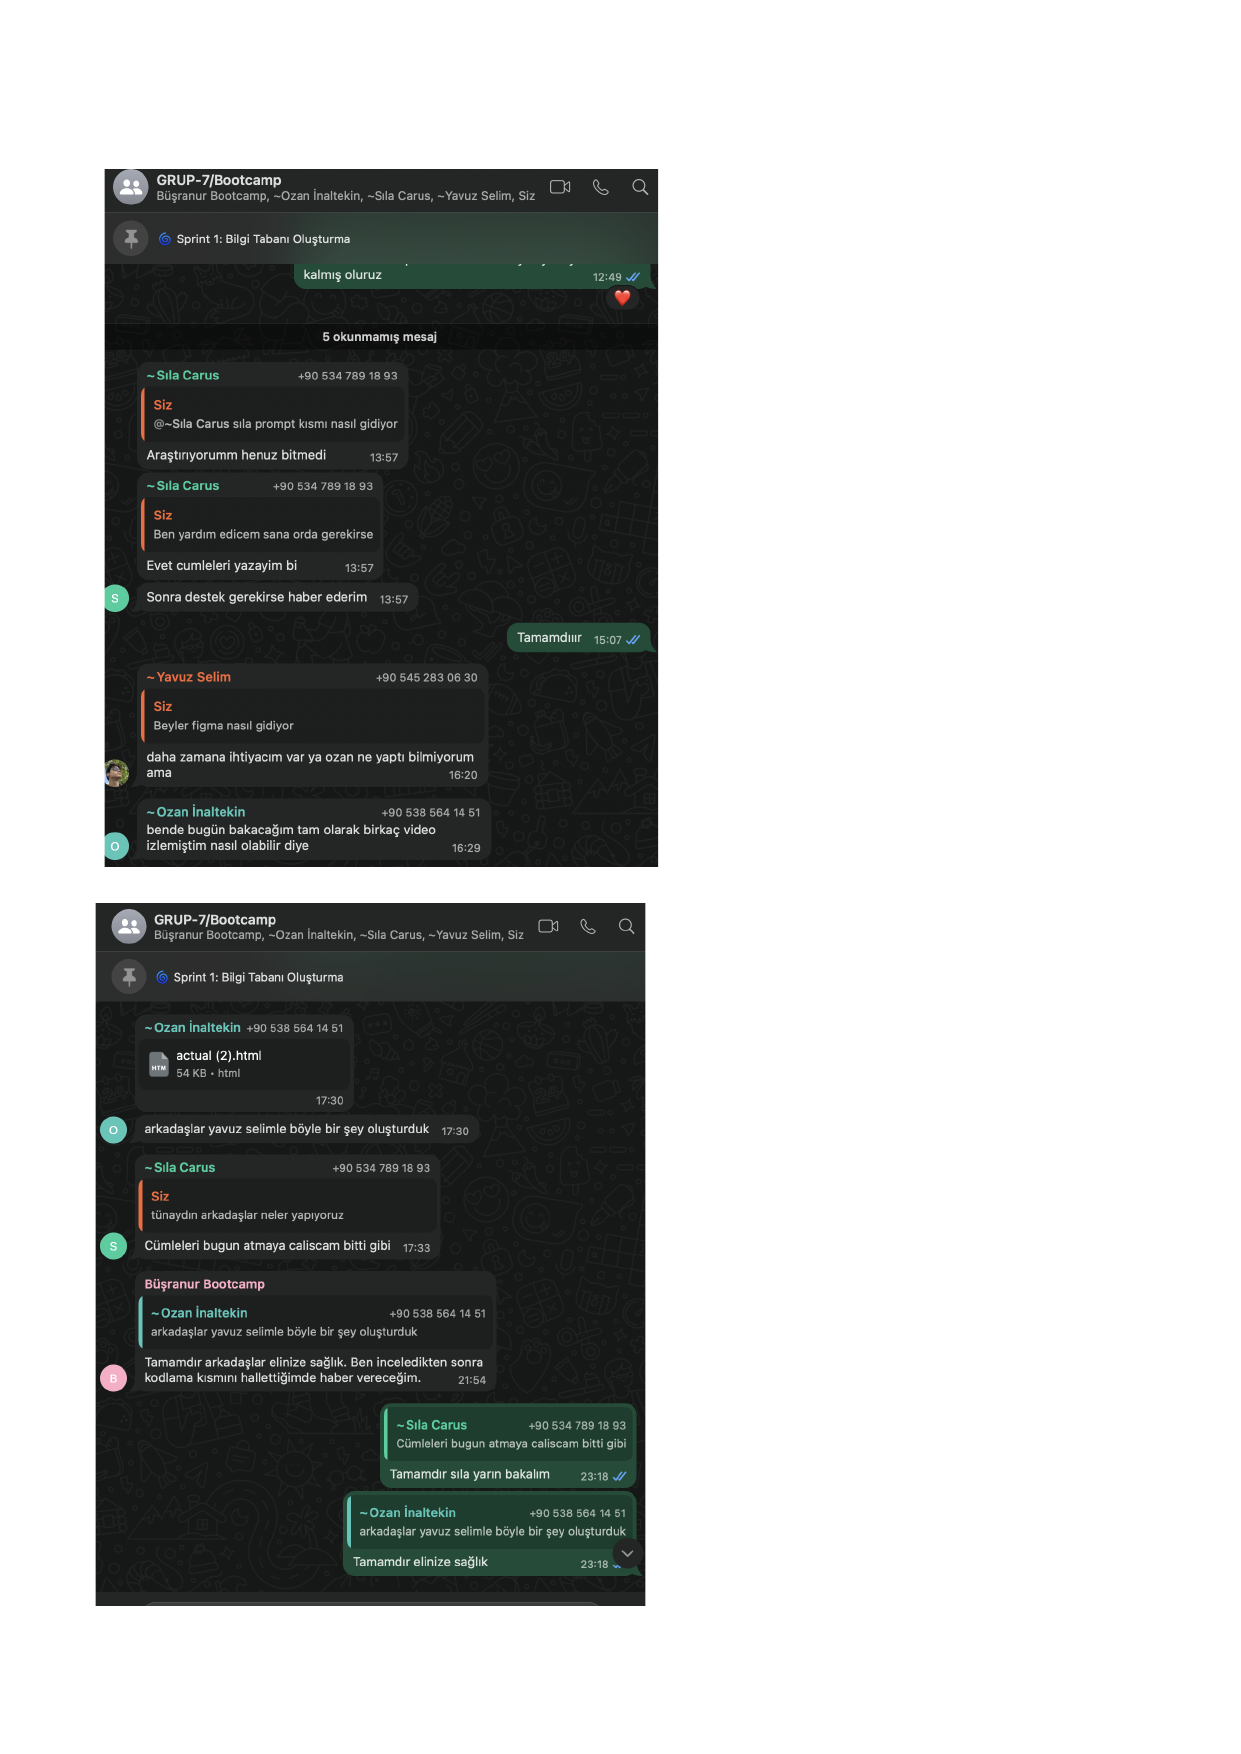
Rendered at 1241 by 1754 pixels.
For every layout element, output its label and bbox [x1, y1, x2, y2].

picture [104, 169, 659, 867]
picture [95, 903, 646, 1606]
